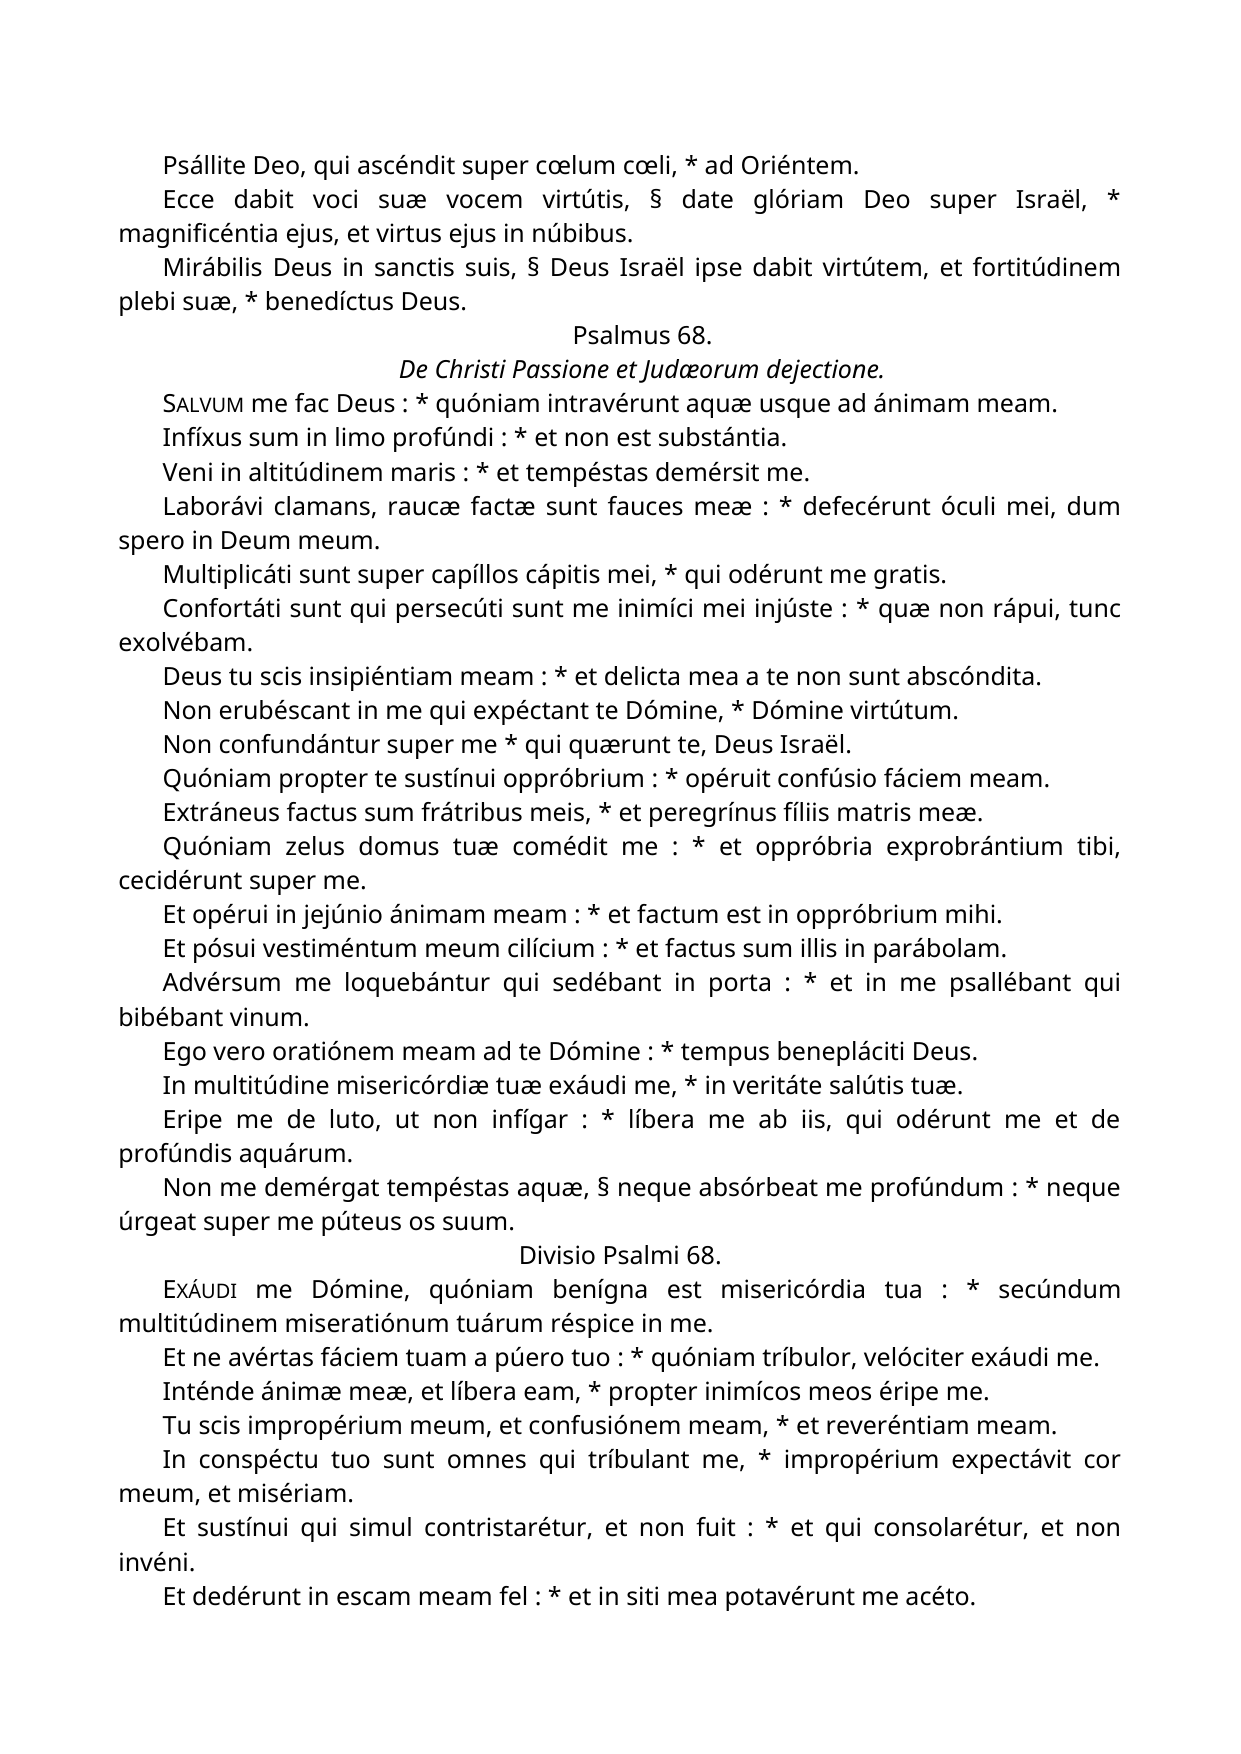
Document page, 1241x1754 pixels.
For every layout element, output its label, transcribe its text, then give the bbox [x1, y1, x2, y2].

text Multiplicáti sunt super capíllos cápitis mei, * qui odérunt me gratis. [118, 556, 1122, 590]
text Veni in altitúdinem maris : * et tempéstas demérsit me. [118, 454, 1122, 488]
text In multitúdine misericórdiæ tuæ exáudi me, * in veritáte salútis tuæ. [118, 1067, 1122, 1101]
text Eripe me de luto, ut non infígar : * líbera me ab iis, qui odérunt me et de profúndis aquárum. [118, 1101, 1122, 1169]
text Quóniam propter te sustínui oppróbrium : * opéruit confúsio fáciem meam. [118, 761, 1122, 795]
text Et opérui in jejúnio ánimam meam : * et factum est in oppróbrium mihi. [118, 897, 1122, 931]
text Non me demérgat tempéstas aquæ, § neque absórbeat me profúndum : * neque úrgeat super me púteus os suum. [118, 1169, 1122, 1238]
text Psalmus 68. [118, 318, 1122, 352]
text Et sustínui qui simul contristarétur, et non fuit : * et qui consolarétur, et non invéni. [118, 1510, 1122, 1578]
text Salvum me fac Deus : * quóniam intravérunt aquæ usque ad ánimam meam. [118, 386, 1122, 420]
text Et ne avértas fáciem tuam a púero tuo : * quóniam tríbulor, velóciter exáudi me. [118, 1340, 1122, 1374]
text De Christi Passione et Judæorum dejectione. [118, 352, 1122, 386]
text Et pósui vestiméntum meum cilícium : * et factus sum illis in parábolam. [118, 931, 1122, 965]
text Non confundántur super me * qui quærunt te, Deus Israël. [118, 727, 1122, 761]
text Advérsum me loquebántur qui sedébant in porta : * et in me psallébant qui bibébant vinum. [118, 965, 1122, 1033]
text Et dedérunt in escam meam fel : * et in siti mea potavérunt me acéto. [118, 1578, 1122, 1612]
text Ego vero oratiónem meam ad te Dómine : * tempus benepláciti Deus. [118, 1033, 1122, 1067]
text In conspéctu tuo sunt omnes qui tríbulant me, * impropérium expectávit cor meum, et misériam. [118, 1442, 1122, 1510]
text Psállite Deo, qui ascéndit super cœlum cœli, * ad Oriéntem. [118, 148, 1122, 182]
text Divisio Psalmi 68. [118, 1238, 1122, 1272]
text Non erubéscant in me qui expéctant te Dómine, * Dómine virtútum. [118, 693, 1122, 727]
text Deus tu scis insipiéntiam meam : * et delicta mea a te non sunt abscóndita. [118, 658, 1122, 693]
text Laborávi clamans, raucæ factæ sunt fauces meæ : * defecérunt óculi mei, dum spero in Deum meum. [118, 488, 1122, 556]
text Extráneus factus sum frátribus meis, * et peregrínus fíliis matris meæ. [118, 795, 1122, 829]
text Ecce dabit voci suæ vocem virtútis, § date glóriam Deo super Israël, * magnificéntia ejus, et virtus ejus in núbibus. [118, 182, 1122, 250]
text Exáudi me Dómine, quóniam benígna est misericórdia tua : * secúndum multitúdinem miseratiónum tuárum réspice in me. [118, 1272, 1122, 1340]
text Confortáti sunt qui persecúti sunt me inimíci mei injúste : * quæ non rápui, tunc exolvébam. [118, 590, 1122, 658]
text Quóniam zelus domus tuæ comédit me : * et oppróbria exprobrántium tibi, cecidérunt super me. [118, 829, 1122, 897]
text Mirábilis Deus in sanctis suis, § Deus Israël ipse dabit virtútem, et fortitúdinem plebi suæ, * benedíctus Deus. [118, 250, 1122, 318]
text Tu scis impropérium meum, et confusiónem meam, * et reveréntiam meam. [118, 1408, 1122, 1442]
text Inténde ánimæ meæ, et líbera eam, * propter inimícos meos éripe me. [118, 1374, 1122, 1408]
text Infíxus sum in limo profúndi : * et non est substántia. [118, 420, 1122, 454]
